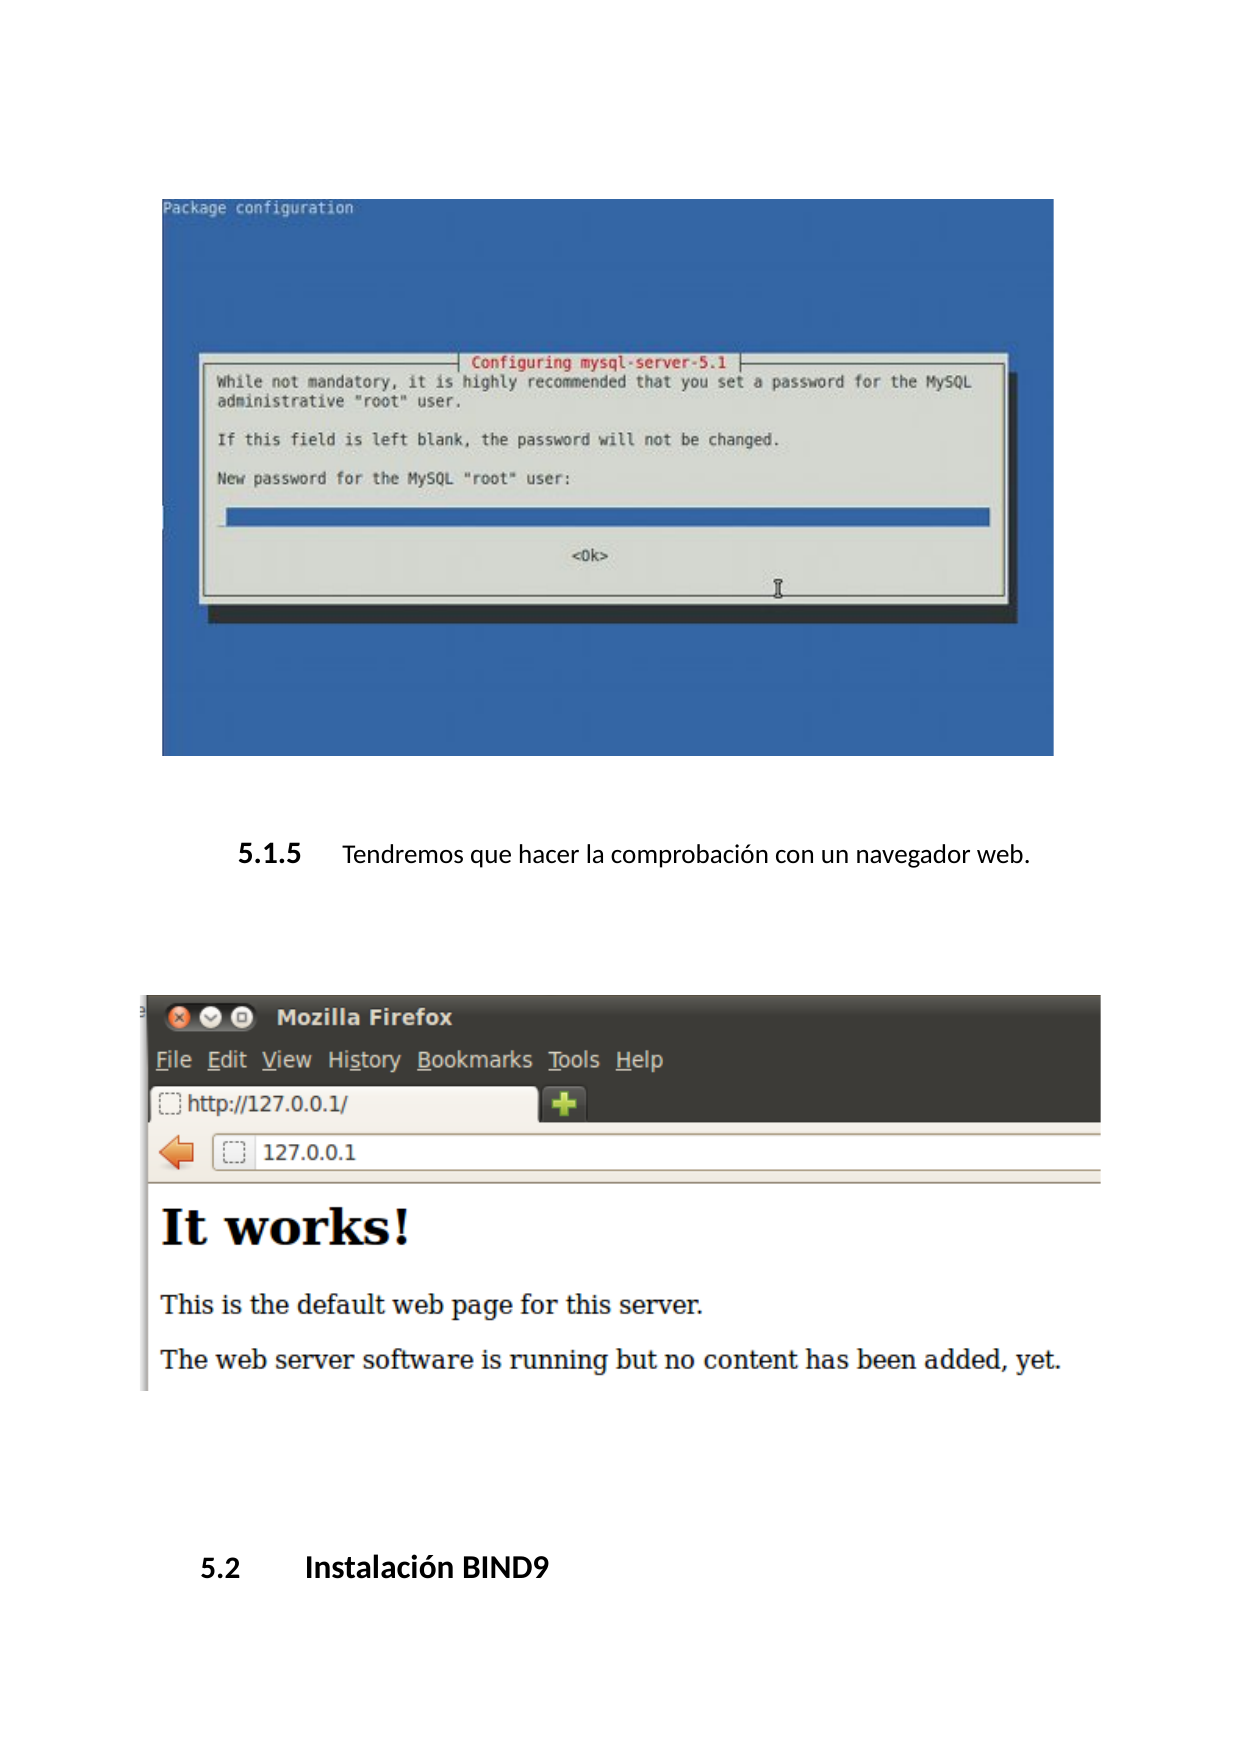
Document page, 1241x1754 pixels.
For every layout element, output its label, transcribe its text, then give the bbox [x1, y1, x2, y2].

list Instalación BIND9 [193, 1546, 1122, 1586]
picture [162, 199, 1054, 756]
picture [139, 995, 1101, 1391]
list Tendremos que hacer la comprobación con un navegador web. [231, 833, 1122, 871]
